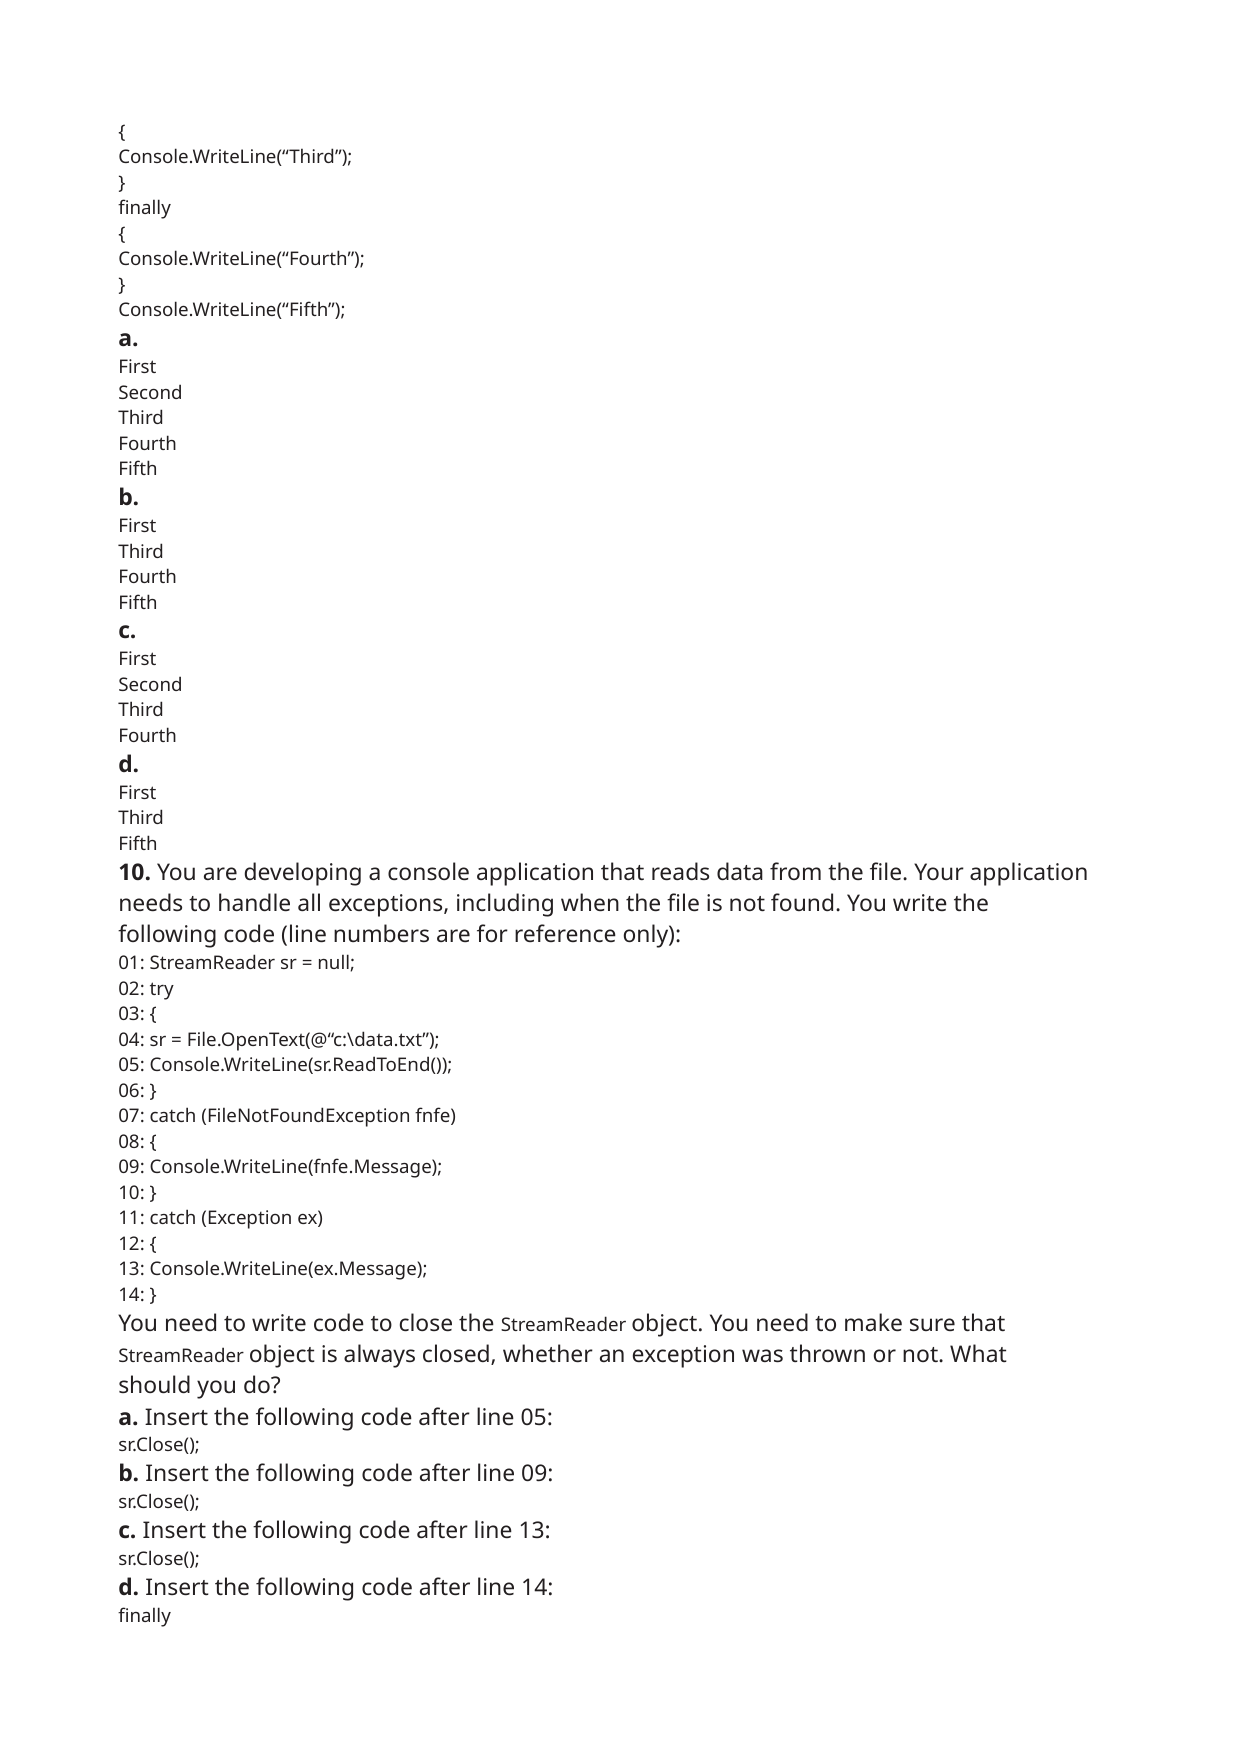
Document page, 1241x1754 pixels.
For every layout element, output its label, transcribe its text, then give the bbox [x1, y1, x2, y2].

text { Console.WriteLine(“Third”); } finally { Console.WriteLine(“Fourth”); } Console.WriteLine(“Fifth”); a. First Second Third Fourth Fifth b. First Third Fourth Fifth c. First Second Third Fourth d. First Third Fifth 10. You are developing a console application that reads data from the file. Your application needs to handle all exceptions, including when the file is not found. You write the following code (line numbers are for reference only): 01: StreamReader sr = null; 02: try 03: { 04: sr = File.OpenText(@“c:\data.txt”); 05: Console.WriteLine(sr.ReadToEnd()); 06: } 07: catch (FileNotFoundException fnfe) 08: { 09: Console.WriteLine(fnfe.Message); 10: } 11: catch (Exception ex) 12: { 13: Console.WriteLine(ex.Message); 14: } You need to write code to close the StreamReader object. You need to make sure that StreamReader object is always closed, whether an exception was thrown or not. What should you do? a. Insert the following code after line 05: sr.Close(); b. Insert the following code after line 09: sr.Close(); c. Insert the following code after line 13: sr.Close(); d. Insert the following code after line 14: finally [118, 118, 1122, 1627]
